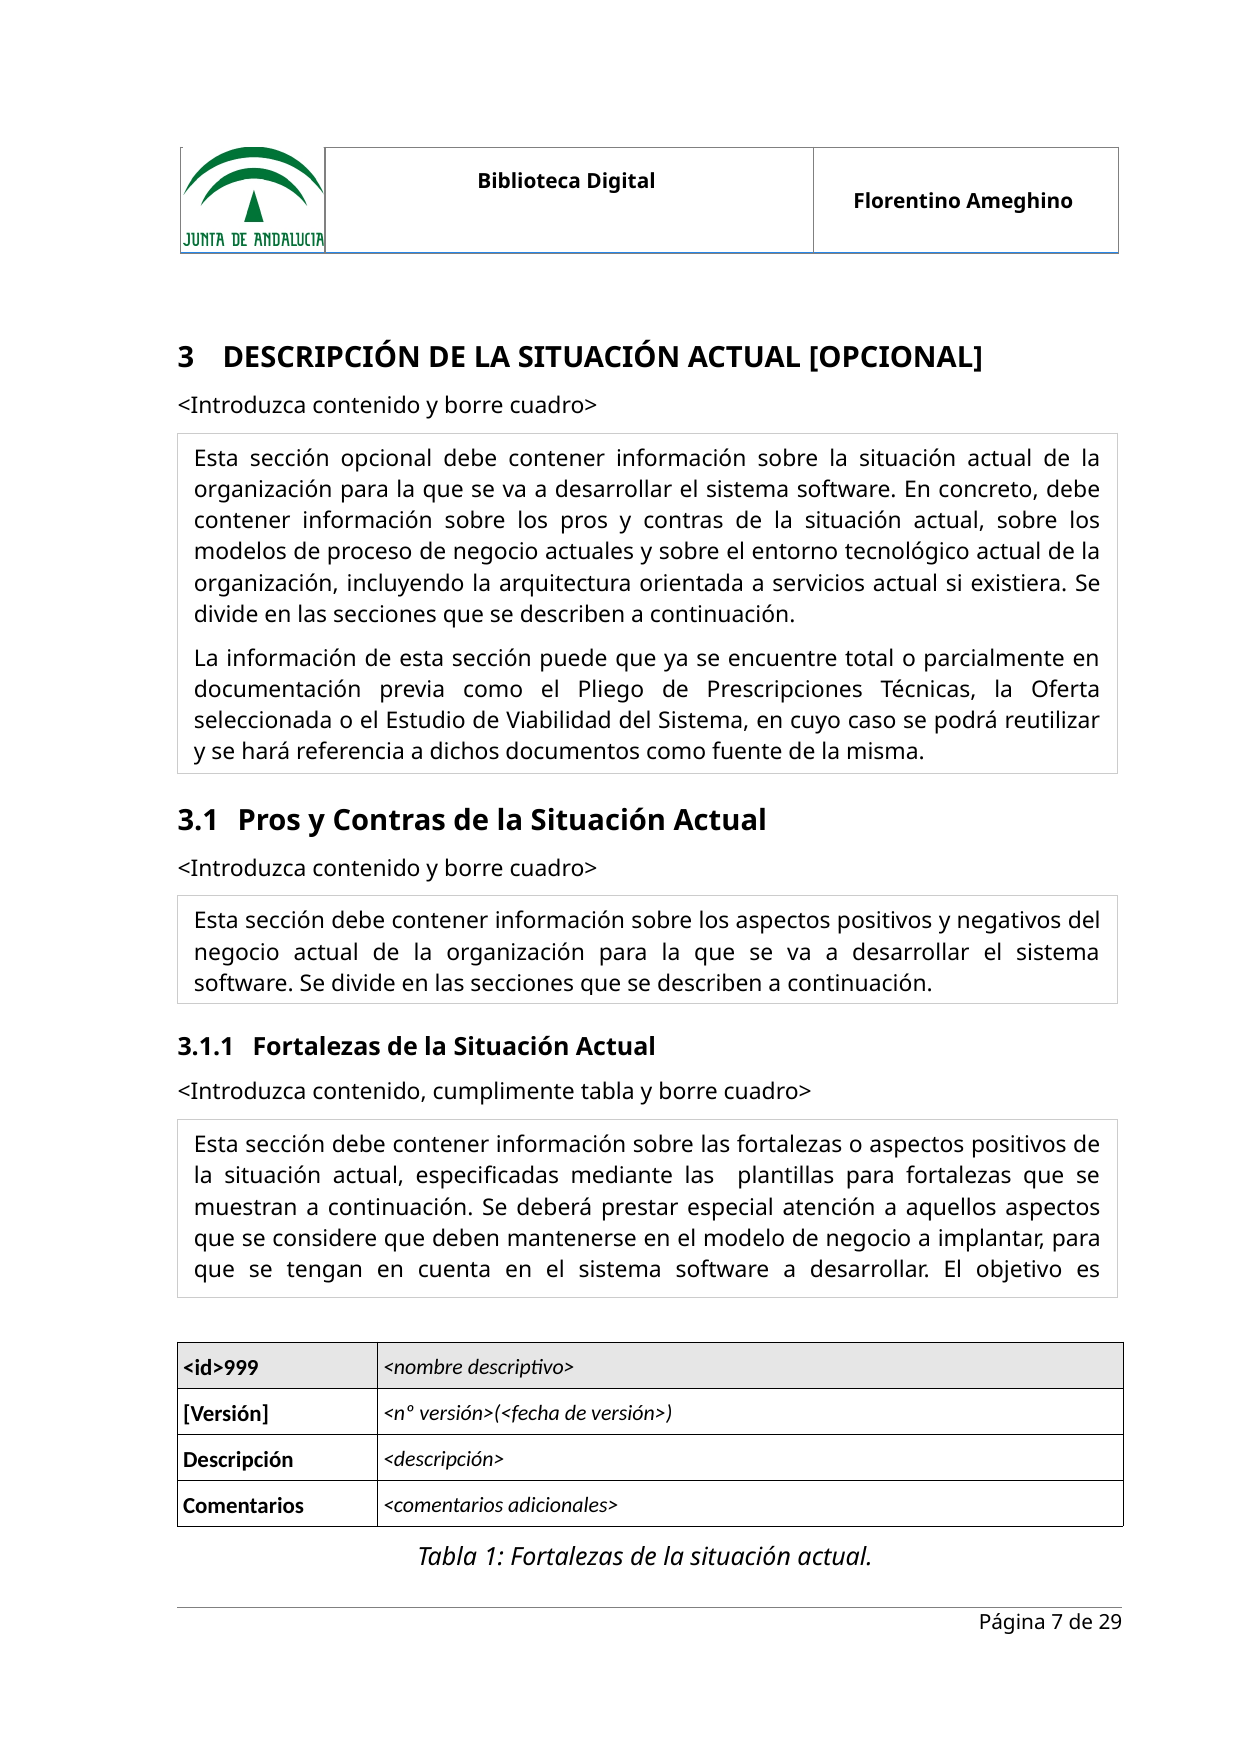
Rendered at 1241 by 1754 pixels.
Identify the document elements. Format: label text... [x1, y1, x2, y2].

table_header <nombre descriptivo> [378, 1343, 1123, 1388]
text <Introduzca contenido y borre cuadro> [177, 852, 1122, 883]
subtitle Pros y Contras de la Situación Actual [177, 799, 1122, 839]
table_cell <nº versión>(<fecha de versión>) [378, 1389, 1123, 1434]
subtitle DESCRIPCIÓN DE LA SITUACIÓN ACTUAL [OPCIONAL] [177, 336, 1122, 376]
text Esta sección debe contener información sobre los aspectos positivos y negativos del negocio actual de la organización para la que se va a desarrollar el sistema software. Se divide en las secciones que se describen a continuación. [194, 904, 1101, 995]
subtitle Fortalezas de la Situación Actual [177, 1029, 1122, 1063]
text La información de esta sección puede que ya se encuentre total o parcialmente en documentación previa como el Pliego de Prescripciones Técnicas, la Oferta seleccionada o el Estudio de Viabilidad del Sistema, en cuyo caso se podrá reutilizar y se hará referencia a dichos documentos como fuente de la misma. [194, 641, 1101, 765]
picture [183, 147, 324, 246]
table_cell [Versión] [178, 1389, 377, 1434]
table_cell Comentarios [178, 1481, 377, 1526]
table_cell <descripción> [378, 1435, 1123, 1480]
text Esta sección opcional debe contener información sobre la situación actual de la organización para la que se va a desarrollar el sistema software. En concreto, debe contener información sobre los pros y contras de la situación actual, sobre los modelos de proceso de negocio actuales y sobre el entorno tecnológico actual de la organización, incluyendo la arquitectura orientada a servicios actual si existiera. Se divide en las secciones que se describen a continuación. [194, 441, 1101, 629]
text <Introduzca contenido, cumplimente tabla y borre cuadro> [177, 1075, 1122, 1107]
table_cell <comentarios adicionales> [378, 1481, 1123, 1526]
table_header <id>999 [178, 1343, 377, 1388]
text Tabla 1: Fortalezas de la situación actual. [177, 1538, 1122, 1572]
text Esta sección debe contener información sobre las fortalezas o aspectos positivos de la situación actual, especificadas mediante las plantillas para fortalezas que se muestran a continuación. Se deberá prestar especial atención a aquellos aspectos que se considere que deben mantenerse en el modelo de negocio a implantar, para que se tengan en cuenta en el sistema software a desarrollar. El objetivo es mantener aquellas buenas prácticas que se considere oportuno en el nuevo sistema a desarrollar. [194, 1128, 1101, 1289]
table_cell Descripción [178, 1435, 377, 1480]
text <Introduzca contenido y borre cuadro> [177, 389, 1122, 420]
